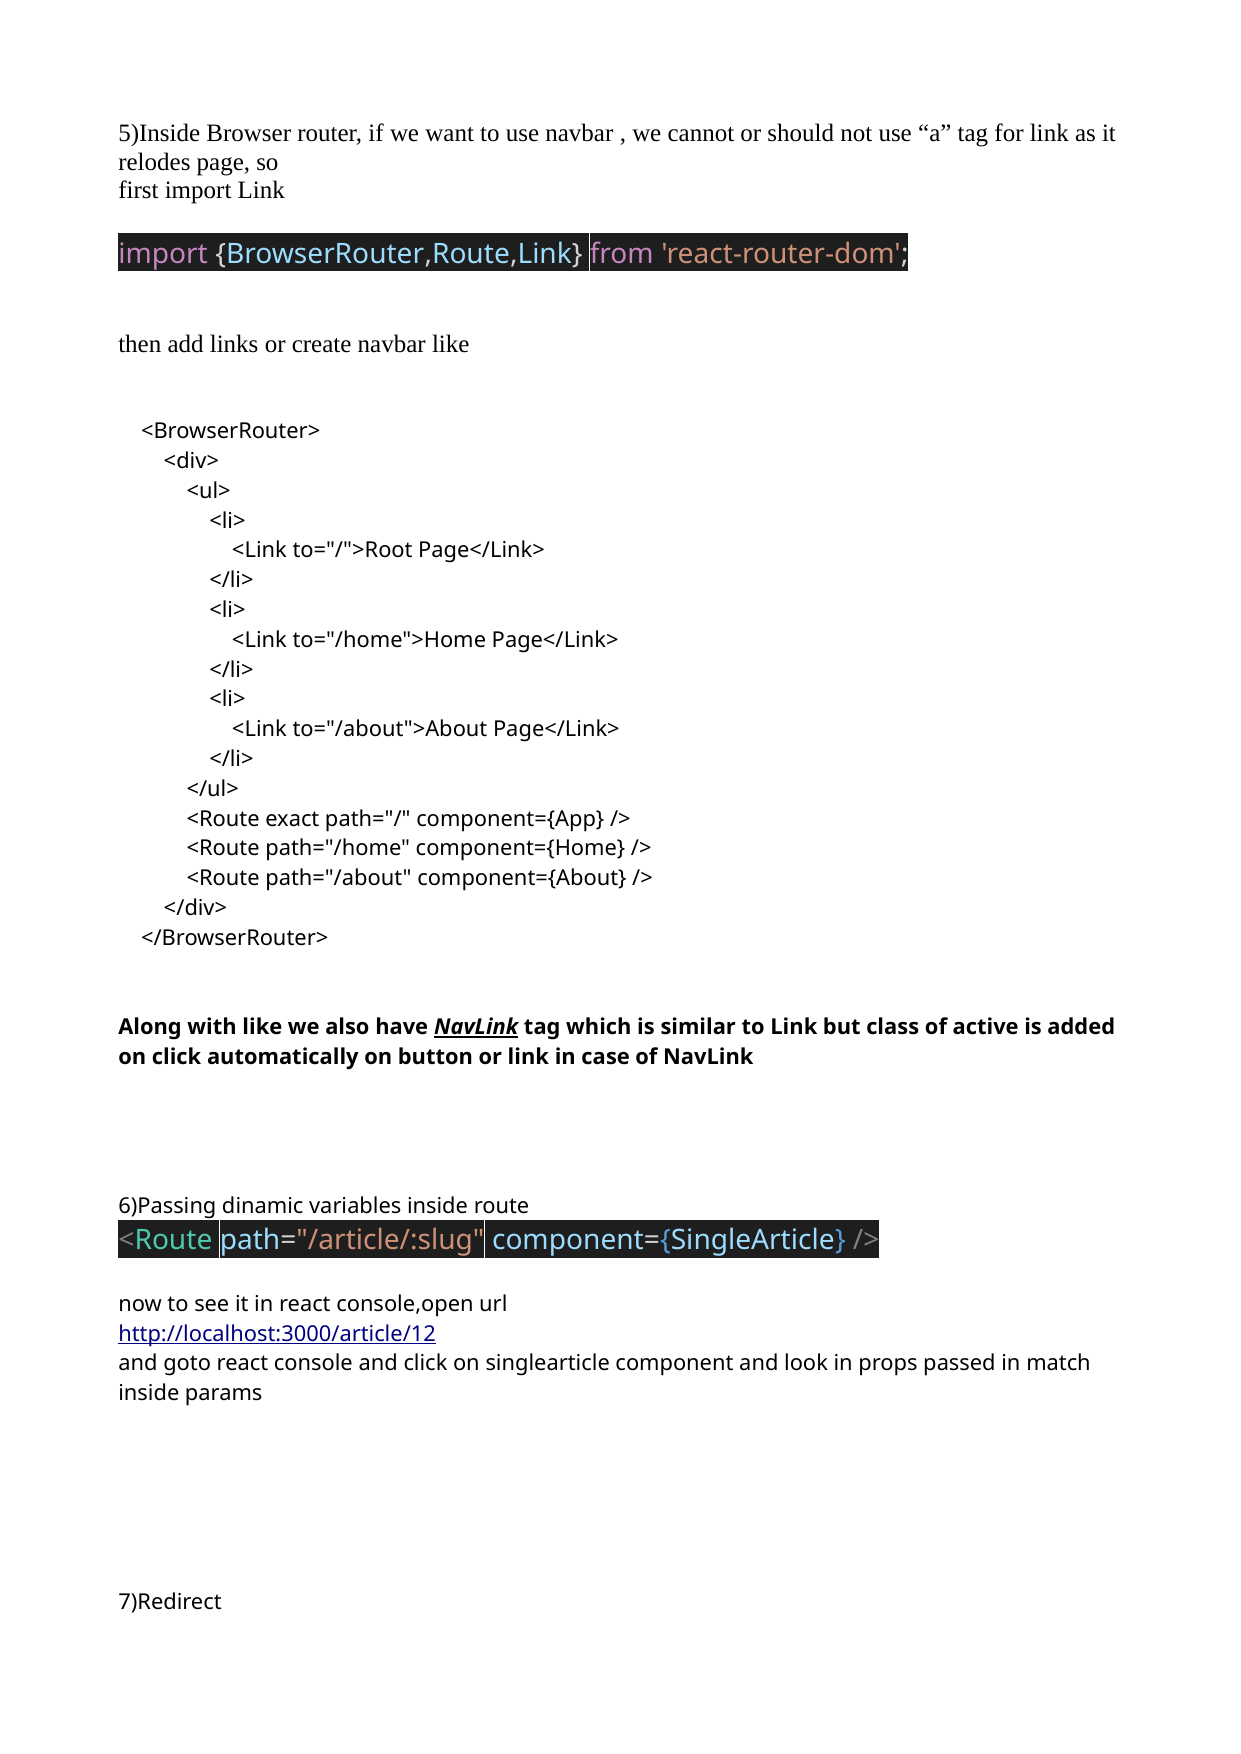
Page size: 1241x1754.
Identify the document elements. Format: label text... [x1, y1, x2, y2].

text <Route path="/home" component={Home} /> [118, 832, 1122, 862]
text <Link to="/about">About Page</Link> [118, 713, 1122, 743]
text </li> [118, 653, 1122, 683]
text <Link to="/">Root Page</Link> [118, 534, 1122, 564]
text 7)Redirect [118, 1586, 1122, 1615]
text <div> [118, 445, 1122, 475]
text <li> [118, 504, 1122, 534]
text <BrowserRouter> [118, 415, 1122, 445]
text </ul> [118, 773, 1122, 802]
text </div> [118, 892, 1122, 922]
text <Link to="/home">Home Page</Link> [118, 624, 1122, 653]
text </BrowserRouter> [118, 922, 1122, 951]
text 5)Inside Browser router, if we want to use navbar , we cannot or should not use “a” tag for link as it relodes page, so [118, 118, 1122, 176]
text <Route exact path="/" component={App} /> [118, 802, 1122, 832]
text <li> [118, 683, 1122, 713]
text Along with like we also have NavLink tag which is similar to Link but class of active is added on click automatically on button or link in case of NavLink [118, 1011, 1122, 1071]
text </li> [118, 743, 1122, 773]
text 6)Passing dinamic variables inside route [118, 1190, 1122, 1219]
text <li> [118, 594, 1122, 624]
text <Route path="/about" component={About} /> [118, 862, 1122, 892]
text then add links or create navbar like [118, 329, 1122, 358]
text and goto react console and click on singlearticle component and look in props passed in match inside params [118, 1347, 1122, 1407]
text </li> [118, 564, 1122, 594]
text <Route path="/article/:slug" component={SingleArticle} /> [118, 1219, 1122, 1258]
text first import Link [118, 176, 1122, 204]
text http://localhost:3000/article/12 [118, 1317, 1122, 1347]
text now to see it in react console,open url [118, 1288, 1122, 1317]
text import {BrowserRouter,Route,Link} from 'react-router-dom'; [118, 233, 1122, 271]
text <ul> [118, 475, 1122, 504]
